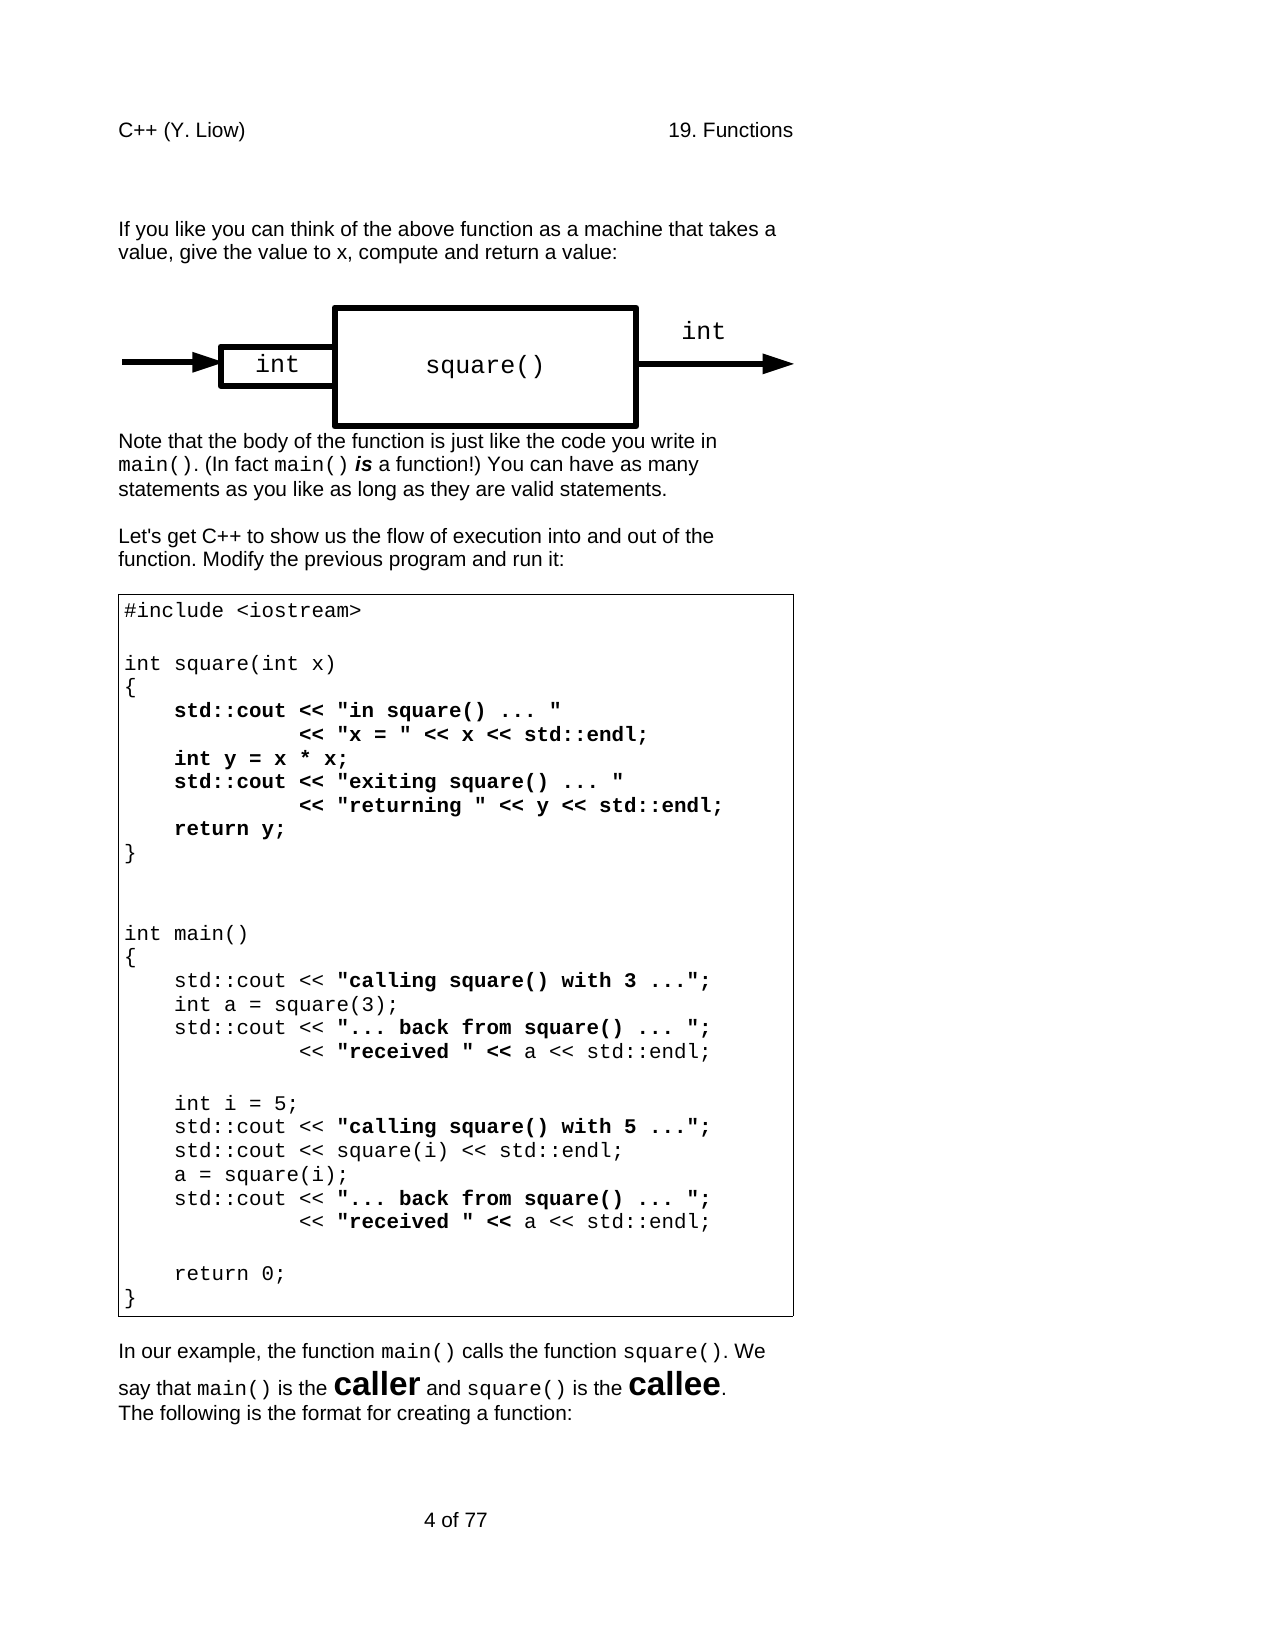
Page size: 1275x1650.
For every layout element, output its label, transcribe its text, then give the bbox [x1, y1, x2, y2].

text Let's get C++ to show us the flow of execution into and out of the function. Modify the previous program and run it: [118, 524, 793, 571]
text The following is the format for creating a function: [118, 1402, 793, 1425]
text In our example, the function main() calls the function square(). We say that main() is the caller and square() is the callee. [118, 1339, 793, 1402]
text If you like you can think of the above function as a machine that takes a value, give the value to x, compute and return a value: [118, 217, 793, 264]
text Note that the body of the function is just like the code you write in main(). (In fact main() is a function!) You can have as many statements as you like as long as they are valid statements. [118, 333, 793, 501]
table_header #include <iostream> int square(int x) { std::cout << "in square() ... " << "x = " << x << std::endl; int y = x * x; std::cout << "exiting square() ... " << "returning " << y << std::endl; return y; } int main() { std::cout << "calling square() with 3 ..."; int a = square(3); std::cout << "... back from square() ... "; << "received " << a << std::endl; int i = 5; std::cout << "calling square() with 5 ..."; std::cout << square(i) << std::endl; a = square(i); std::cout << "... back from square() ... "; << "received " << a << std::endl; return 0; } [119, 595, 793, 1316]
